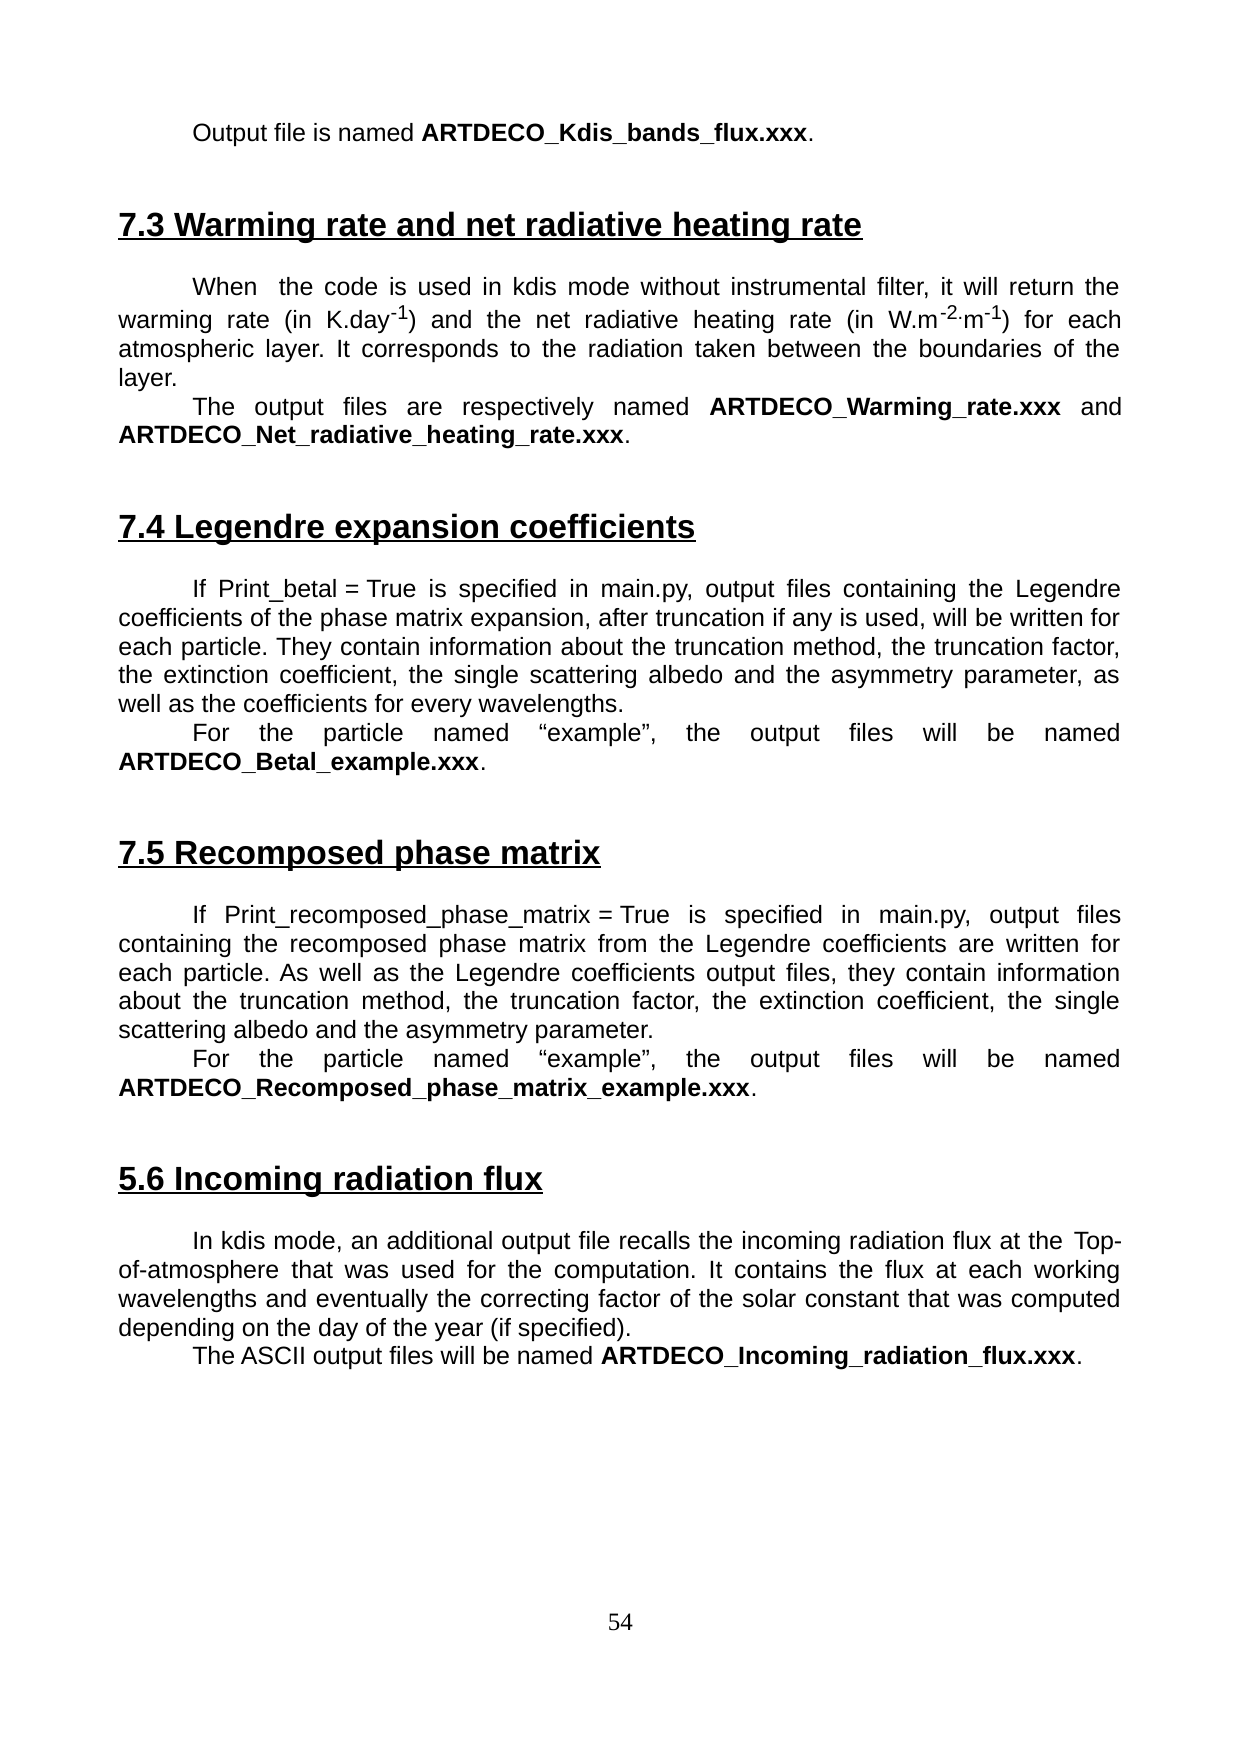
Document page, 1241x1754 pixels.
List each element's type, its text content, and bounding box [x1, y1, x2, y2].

subtitle 7.4 Legendre expansion coefficients [118, 507, 1122, 545]
subtitle 7.5 Recomposed phase matrix [118, 833, 1122, 871]
text The output files are respectively named ARTDECO_Warming_rate.xxx and ARTDECO_Net_radiative_heating_rate.xxx. [118, 392, 1122, 449]
text When the code is used in kdis mode without instrumental filter, it will return the warming rate (in K.day-1) and the net radiative heating rate (in W.m-2.m-1) for each atmospheric layer. It corresponds to the radiation taken between the boundaries of the layer. [118, 272, 1122, 392]
text In kdis mode, an additional output file recalls the incoming radiation flux at the Top-of-atmosphere that was used for the computation. It contains the flux at each working wavelengths and eventually the correcting factor of the solar constant that was computed depending on the day of the year (if specified). [118, 1226, 1122, 1341]
subtitle 7.3 Warming rate and net radiative heating rate [118, 204, 1122, 243]
text If Print_betal = True is specified in main.py, output files containing the Legendre coefficients of the phase matrix expansion, after truncation if any is used, will be written for each particle. They contain information about the truncation method, the truncation factor, the extinction coefficient, the single scattering albedo and the asymmetry parameter, as well as the coefficients for every wavelengths. [118, 574, 1122, 718]
text If Print_recomposed_phase_matrix = True is specified in main.py, output files containing the recomposed phase matrix from the Legendre coefficients are written for each particle. As well as the Legendre coefficients output files, they contain information about the truncation method, the truncation factor, the extinction coefficient, the single scattering albedo and the asymmetry parameter. [118, 900, 1122, 1044]
subtitle 5.6 Incoming radiation flux [118, 1159, 1122, 1197]
text For the particle named “example”, the output files will be named ARTDECO_Recomposed_phase_matrix_example.xxx. [118, 1044, 1122, 1101]
text The ASCII output files will be named ARTDECO_Incoming_radiation_flux.xxx. [118, 1341, 1122, 1370]
text For the particle named “example”, the output files will be named ARTDECO_Betal_example.xxx. [118, 718, 1122, 775]
text Output file is named ARTDECO_Kdis_bands_flux.xxx. [118, 118, 1122, 147]
